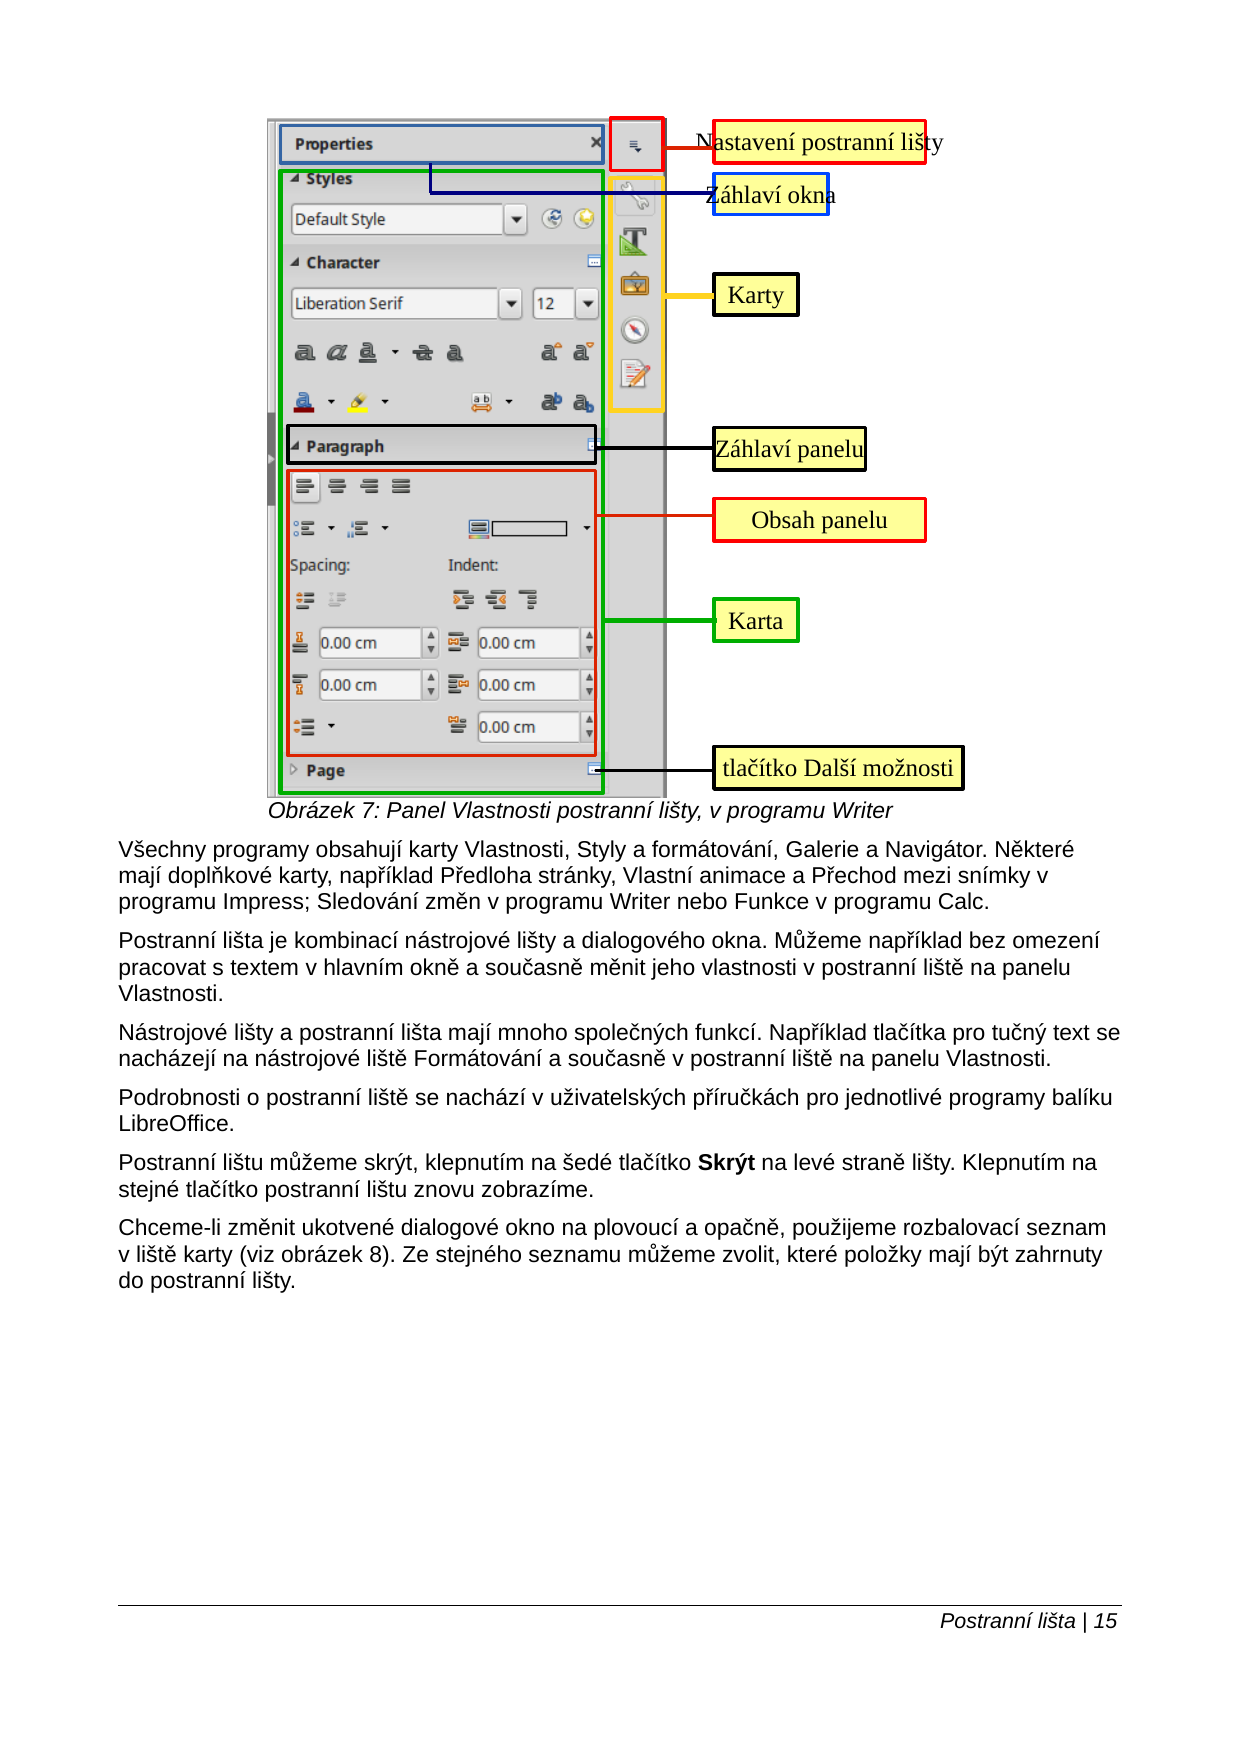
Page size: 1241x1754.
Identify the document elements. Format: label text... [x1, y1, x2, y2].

picture [282, 127, 601, 161]
picture [605, 517, 667, 618]
text Postranní lišta je kombinací nástrojové lišty a dialogového okna. Můžeme například bez omezení pracovat s textem v hlavním okně a současně měnit jeho vlastnosti v postranní liště na panelu Vlastnosti. [118, 927, 1122, 1006]
picture [432, 173, 601, 191]
picture [605, 195, 667, 446]
text Nástrojové lišty a postranní lišta mají mnoho společných funkcí. Například tlačítka pro tučný text se nacházejí na nástrojové liště Formátování a současně v postranní liště na panelu Vlastnosti. [118, 1019, 1122, 1071]
picture [283, 173, 601, 791]
picture [605, 450, 667, 514]
text Chceme-li změnit ukotvené dialogové okno na plovoucí a opačně, použijeme rozbalovací seznam v liště karty (viz obrázek 8). Ze stejného seznamu můžeme zvolit, které položky mají být zahrnuty do postranní lišty. [118, 1214, 1122, 1293]
text Všechny programy obsahují karty Vlastnosti, Styly a formátování, Galerie a Navigátor. Některé mají doplňkové karty, například Předloha stránky, Vlastní animace a Přechod mezi snímky v programu Impress; Sledování změn v programu Writer nebo Funkce v programu Calc. [118, 836, 1122, 915]
picture [605, 623, 667, 769]
text Obrázek 7: Panel Vlastnosti postranní lišty, v programu Writer [268, 797, 973, 824]
picture [290, 472, 594, 754]
picture [613, 195, 661, 408]
picture [290, 427, 594, 461]
picture [612, 120, 661, 169]
text Postranní lištu můžeme skrýt, klepnutím na šedé tlačítko Skrýt na levé straně lišty. Klepnutím na stejné tlačítko postranní lištu znovu zobrazíme. [118, 1149, 1122, 1202]
picture [267, 118, 667, 798]
picture [613, 180, 661, 191]
text Podrobnosti o postranní liště se nachází v uživatelských příručkách pro jednotlivé programy balíku LibreOffice. [118, 1084, 1122, 1137]
